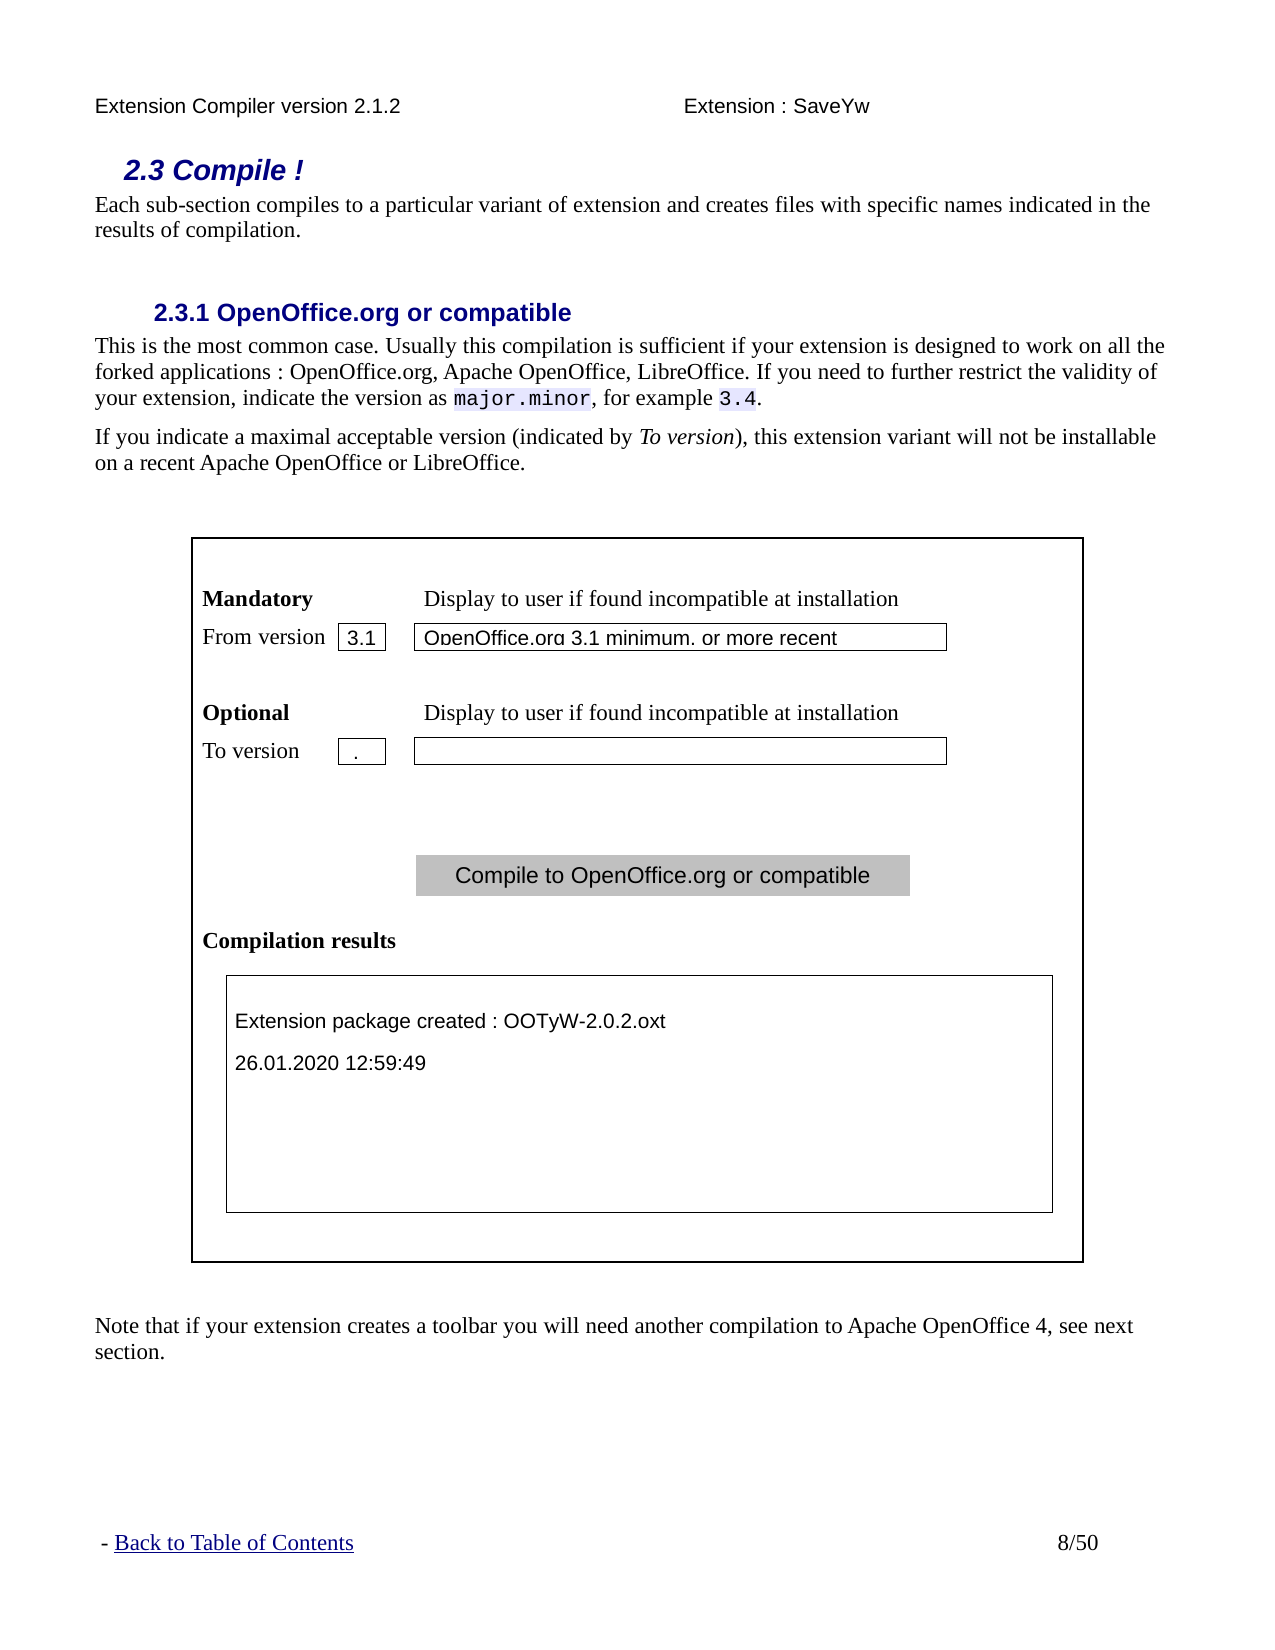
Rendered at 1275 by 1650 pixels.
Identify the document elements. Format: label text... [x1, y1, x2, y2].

text Mandatory Display to user if found incompatible at installation [202, 586, 1073, 612]
text Each sub-section compiles to a particular variant of extension and creates files with specific names indicated in the results of compilation. [94, 192, 1181, 243]
subtitle OpenOffice.org or compatible [153, 299, 1181, 327]
text Compilation results [202, 928, 1073, 954]
text Note that if your extension creates a toolbar you will need another compilation to Apache OpenOffice 4, see next section. [94, 1313, 1181, 1364]
text Optional Display to user if found incompatible at installation [202, 700, 1073, 726]
text From version [202, 624, 338, 650]
text To version [202, 738, 338, 764]
text If you indicate a maximal acceptable version (indicated by To version), this extension variant will not be installable on a recent Apache OpenOffice or LibreOffice. [94, 424, 1181, 475]
text [947, 624, 1073, 650]
text [947, 738, 1073, 764]
text [386, 624, 414, 650]
subtitle Compile ! [124, 153, 1181, 186]
text [386, 738, 414, 764]
text This is the most common case. Usually this compilation is sufficient if your extension is designed to work on all the forked applications : OpenOffice.org, Apache OpenOffice, LibreOffice. If you need to further restrict the validity of your extension, indicate the version as major.minor, for example 3.4. [94, 333, 1181, 411]
